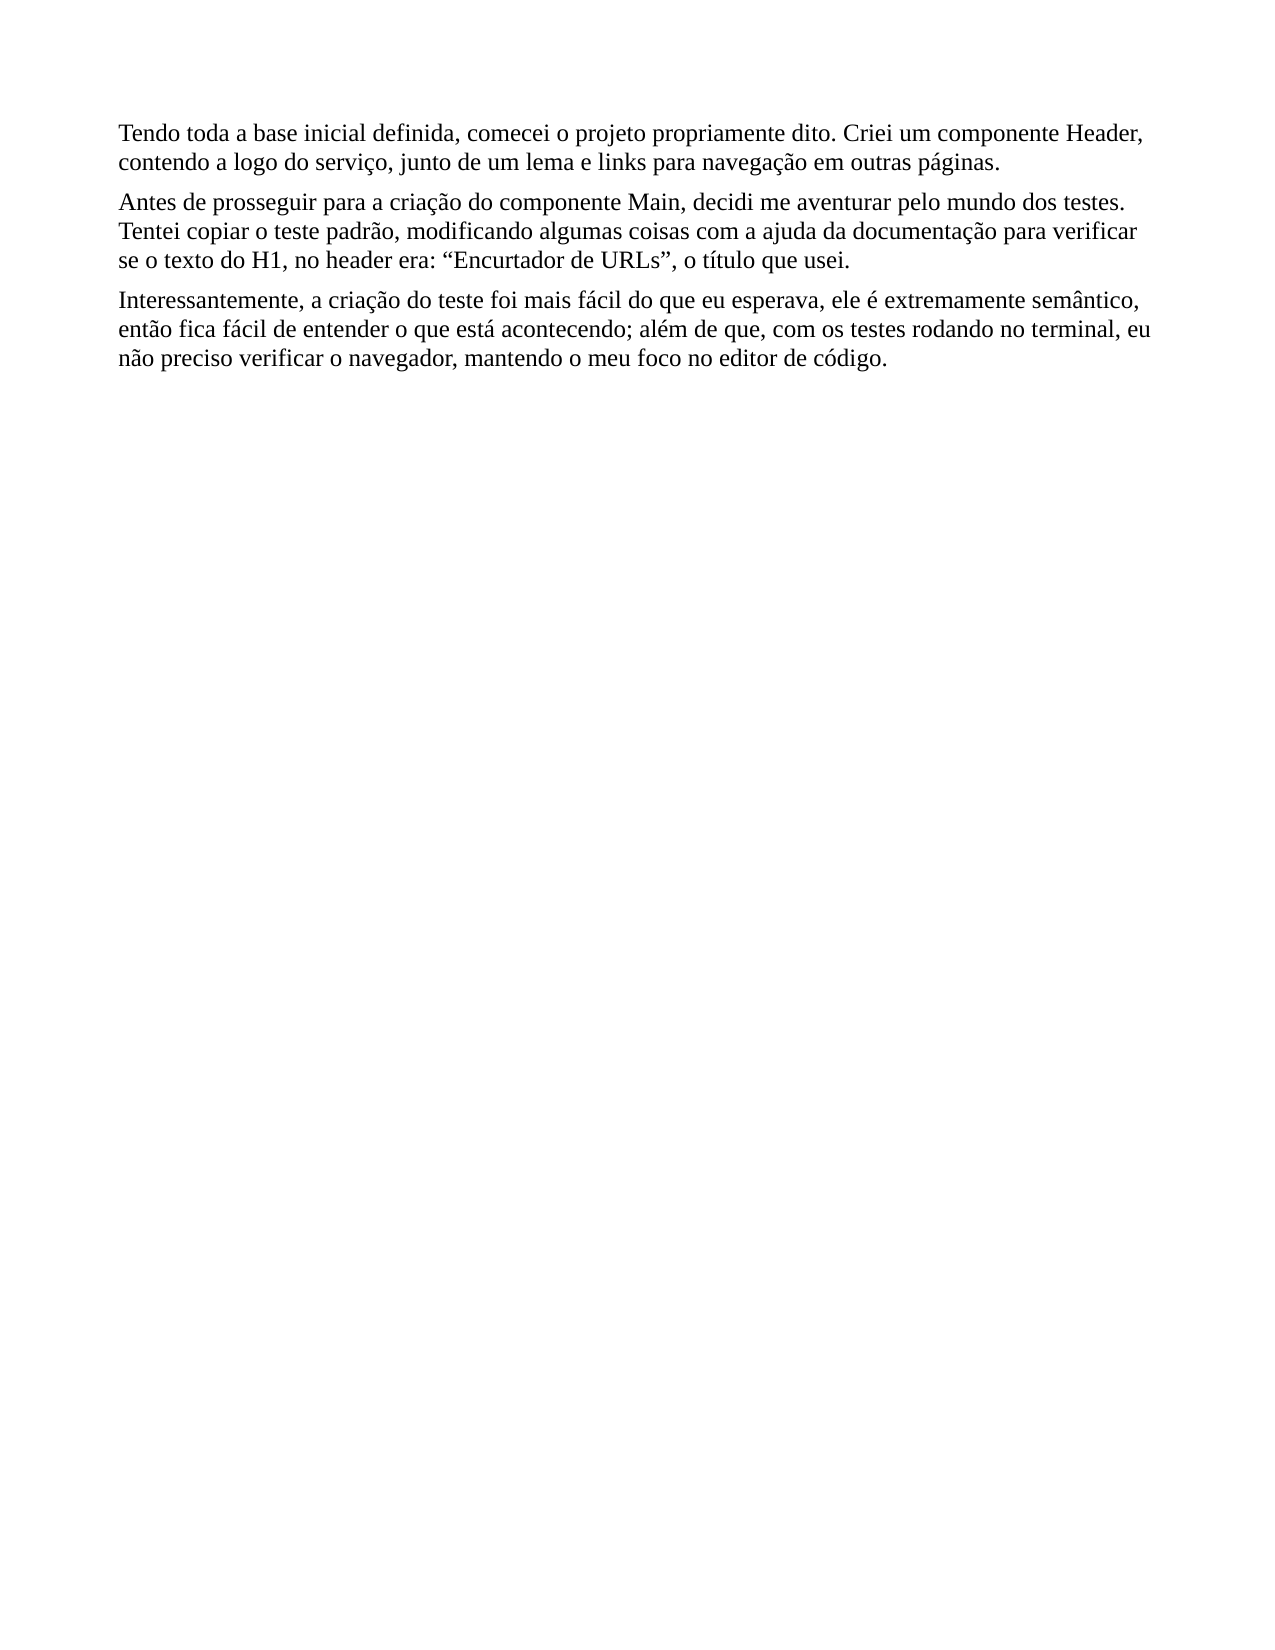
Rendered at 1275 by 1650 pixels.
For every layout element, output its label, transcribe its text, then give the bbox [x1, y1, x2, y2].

text Tendo toda a base inicial definida, comecei o projeto propriamente dito. Criei um componente Header, contendo a logo do serviço, junto de um lema e links para navegação em outras páginas. [118, 118, 1157, 176]
text Interessantemente, a criação do teste foi mais fácil do que eu esperava, ele é extremamente semântico, então fica fácil de entender o que está acontecendo; além de que, com os testes rodando no terminal, eu não preciso verificar o navegador, mantendo o meu foco no editor de código. [118, 286, 1157, 372]
text Antes de prosseguir para a criação do componente Main, decidi me aventurar pelo mundo dos testes. Tentei copiar o teste padrão, modificando algumas coisas com a ajuda da documentação para verificar se o texto do H1, no header era: “Encurtador de URLs”, o título que usei. [118, 187, 1157, 274]
